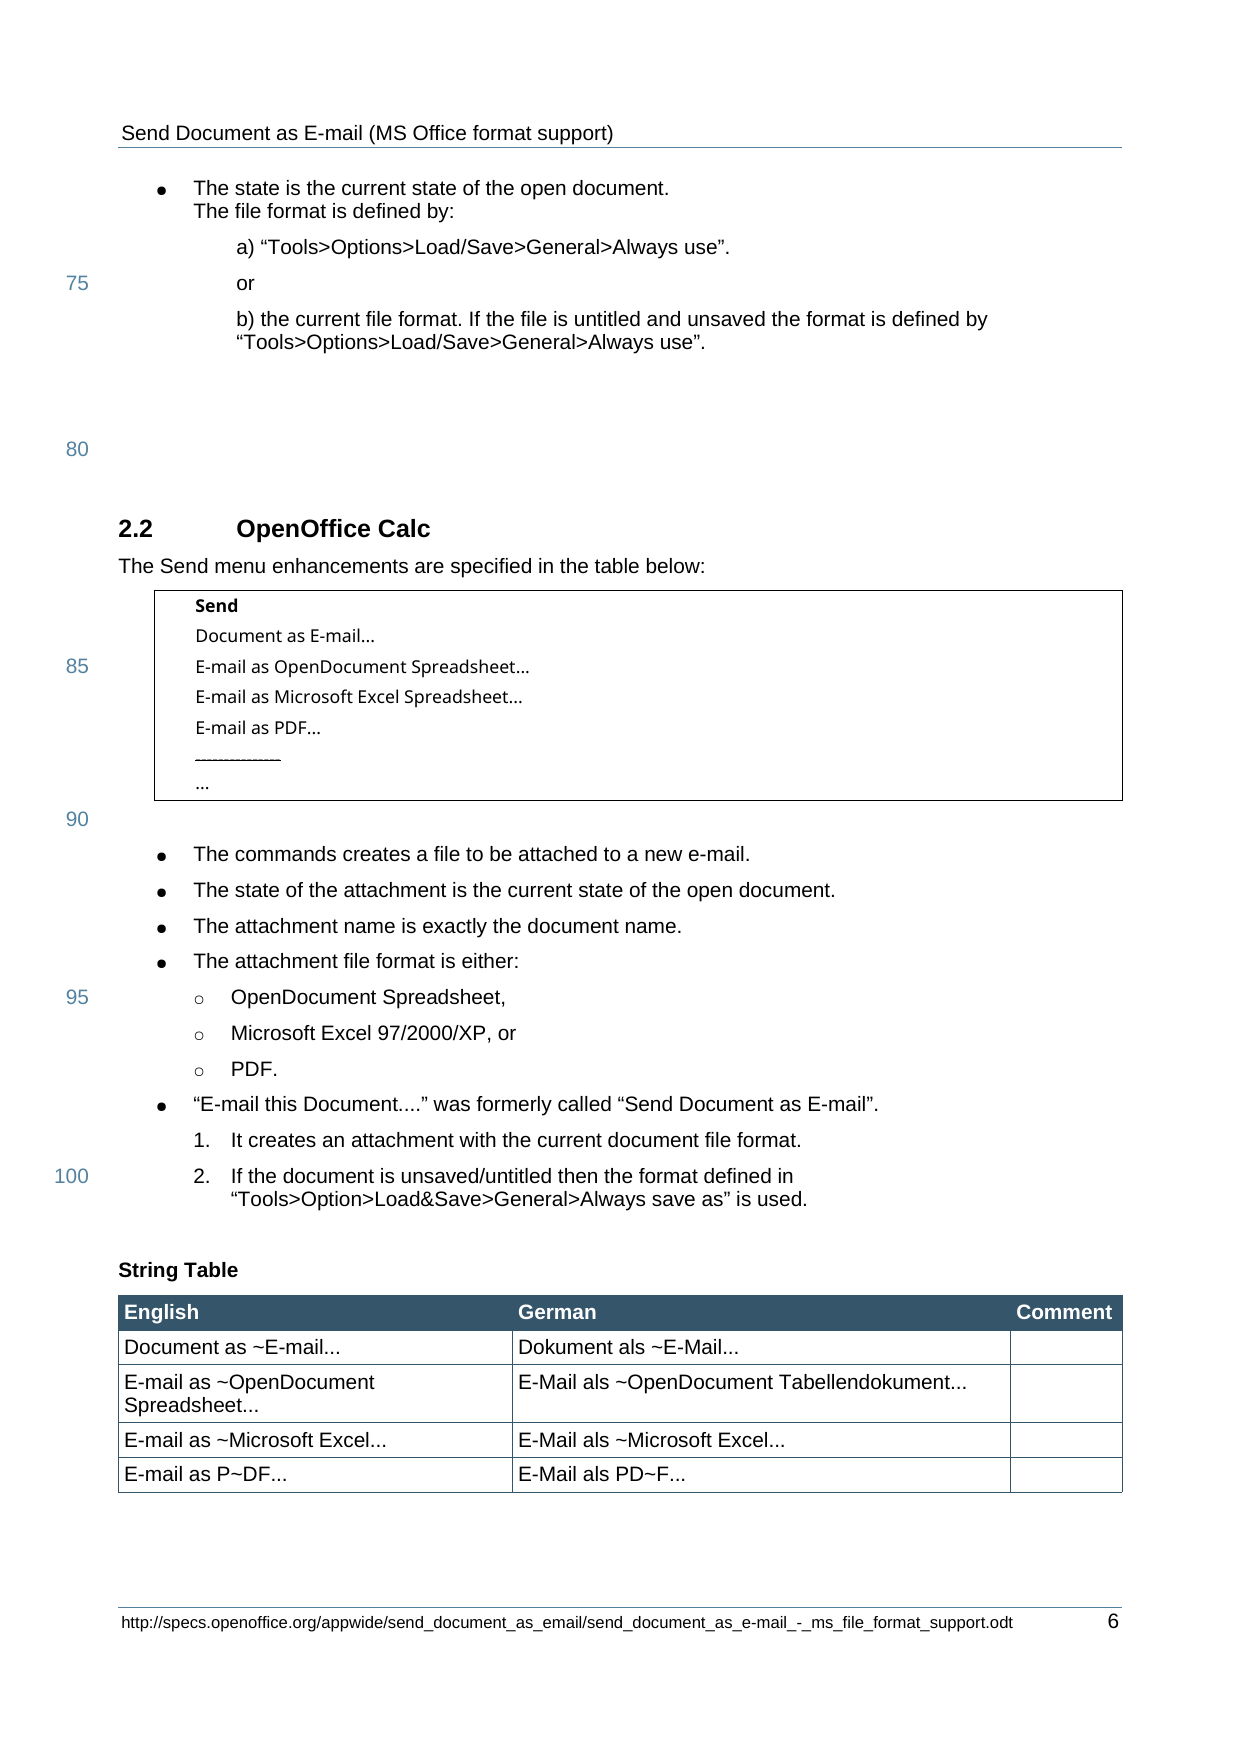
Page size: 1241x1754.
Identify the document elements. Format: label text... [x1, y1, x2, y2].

title Send [155, 591, 1122, 617]
list PDF. [193, 1057, 1122, 1080]
list The state of the attachment is the current state of the open document. [156, 878, 1122, 902]
list It creates an attachment with the current document file format. [193, 1129, 1122, 1152]
table_cell [1011, 1365, 1122, 1422]
text --------------- [155, 740, 1122, 764]
list The attachment file format is either: [156, 950, 1122, 973]
table_cell [1011, 1458, 1122, 1492]
text E-mail as Microsoft Excel Spreadsheet... [155, 679, 1122, 709]
table_cell [1011, 1331, 1122, 1364]
table_header English [119, 1296, 512, 1330]
text E-mail as PDF... [155, 709, 1122, 740]
list If the document is unsaved/untitled then the format defined in “Tools>Option>Load&Save>General>Always save as” is used. [193, 1164, 1122, 1211]
text or [118, 271, 1122, 295]
table_cell E-mail as P~DF... [119, 1458, 512, 1492]
text Document as E-mail... [155, 618, 1122, 648]
table_header Comment [1011, 1296, 1122, 1330]
table_cell [1011, 1423, 1122, 1457]
list The commands creates a file to be attached to a new e-mail. [156, 843, 1122, 866]
list OpenDocument Spreadsheet, [193, 986, 1122, 1009]
table_cell E-mail as ~OpenDocument Spreadsheet... [119, 1365, 512, 1422]
text ... [155, 764, 1122, 800]
text The Send menu enhancements are specified in the table below: [118, 554, 1122, 578]
table_cell Document as ~E-mail... [119, 1331, 512, 1364]
subtitle OpenOffice Calc [118, 515, 1122, 543]
table_cell E-Mail als ~Microsoft Excel... [513, 1423, 1010, 1457]
text b) the current file format. If the file is untitled and unsaved the format is defined by “Tools>Options>Load/Save>General>Always use”. [118, 307, 1122, 354]
list The state is the current state of the open document. The file format is defined by: [156, 177, 1122, 223]
list “E-mail this Document....” was formerly called “Send Document as E-mail”. [156, 1093, 1122, 1116]
table_cell E-Mail als ~OpenDocument Tabellendokument... [513, 1365, 1010, 1422]
table_header German [513, 1296, 1010, 1330]
list The attachment name is exactly the document name. [156, 914, 1122, 937]
text a) “Tools>Options>Load/Save>General>Always use”. [118, 236, 1122, 259]
text String Table [118, 1259, 1122, 1282]
table_cell Dokument als ~E-Mail... [513, 1331, 1010, 1364]
text E-mail as OpenDocument Spreadsheet... [155, 648, 1122, 678]
table_cell E-Mail als PD~F... [513, 1458, 1010, 1492]
table_cell E-mail as ~Microsoft Excel... [119, 1423, 512, 1457]
list Microsoft Excel 97/2000/XP, or [193, 1021, 1122, 1045]
